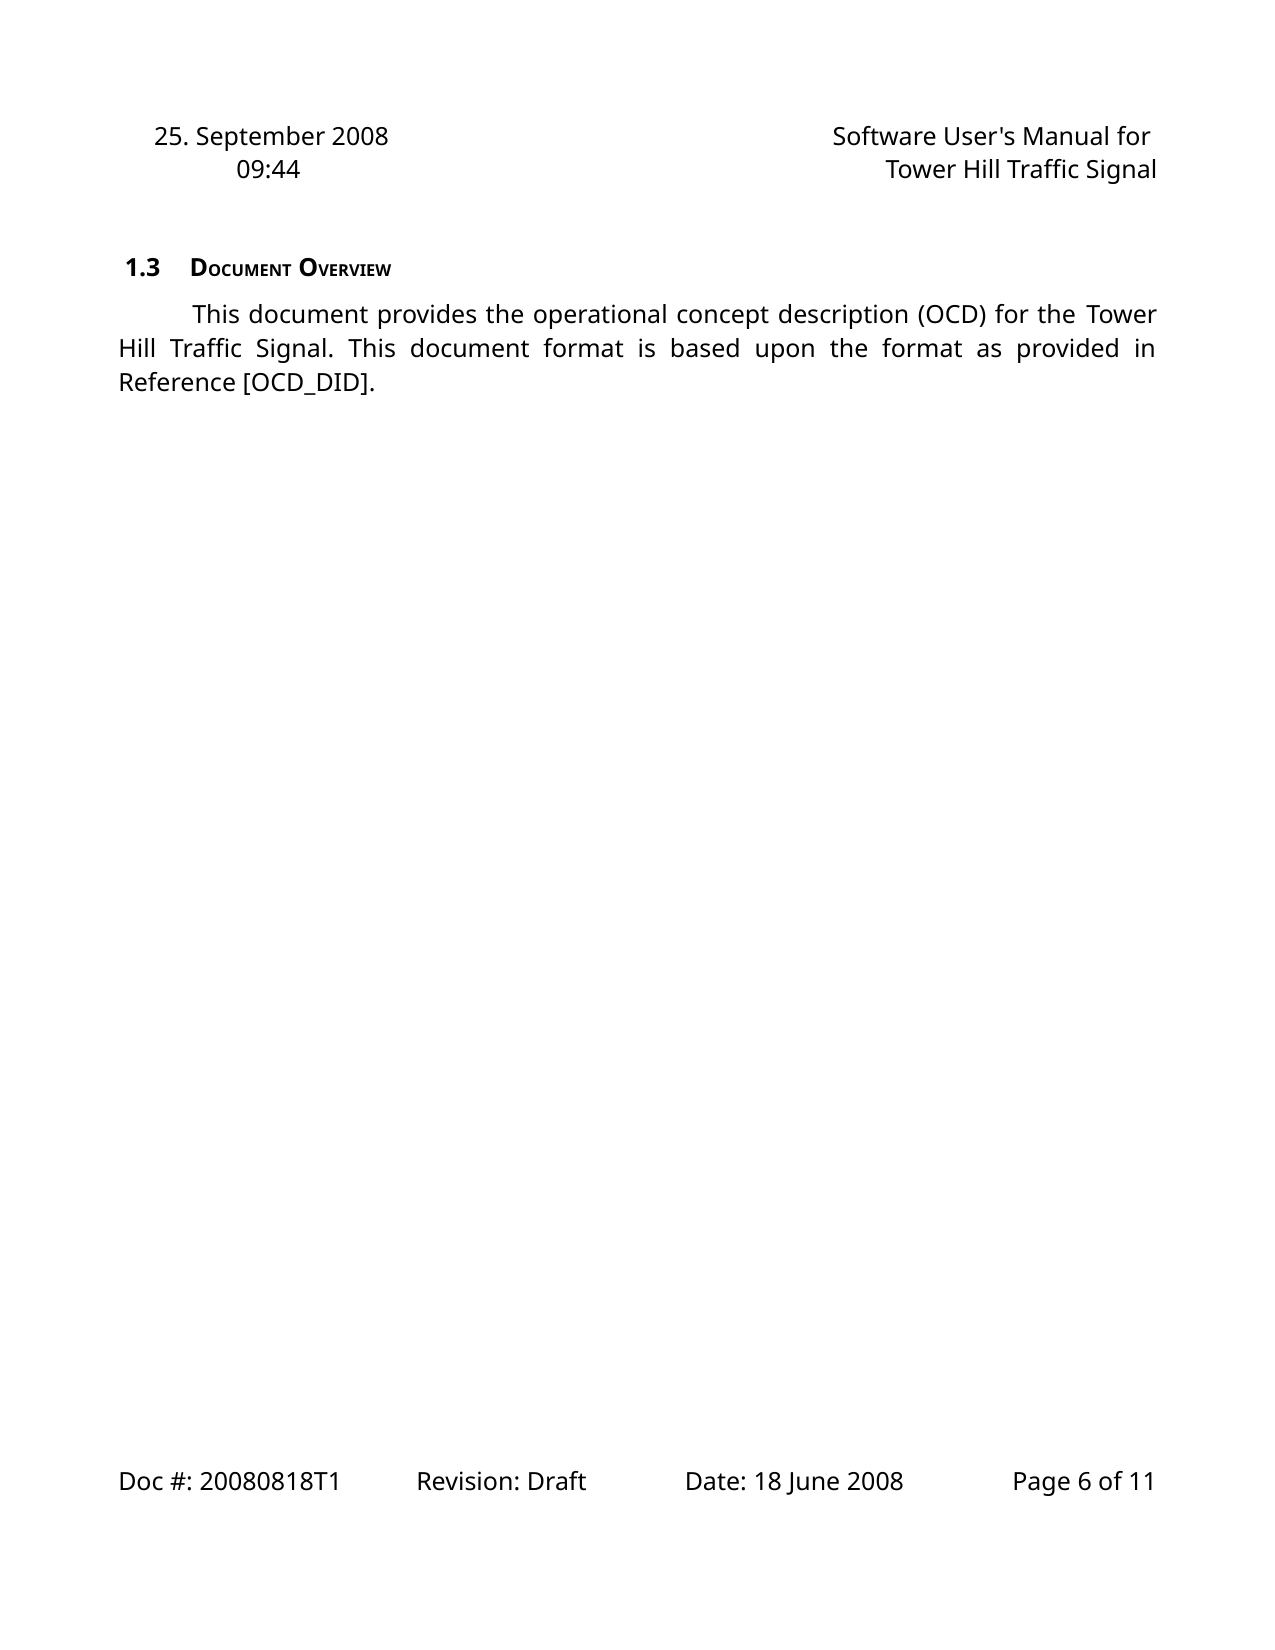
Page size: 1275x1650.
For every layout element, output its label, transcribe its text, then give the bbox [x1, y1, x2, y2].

text This document provides the operational concept description (OCD) for the Tower Hill Traffic Signal. This document format is based upon the format as provided in Reference [OCD_DID]. [118, 296, 1157, 398]
subtitle Document Overview [118, 250, 1157, 284]
